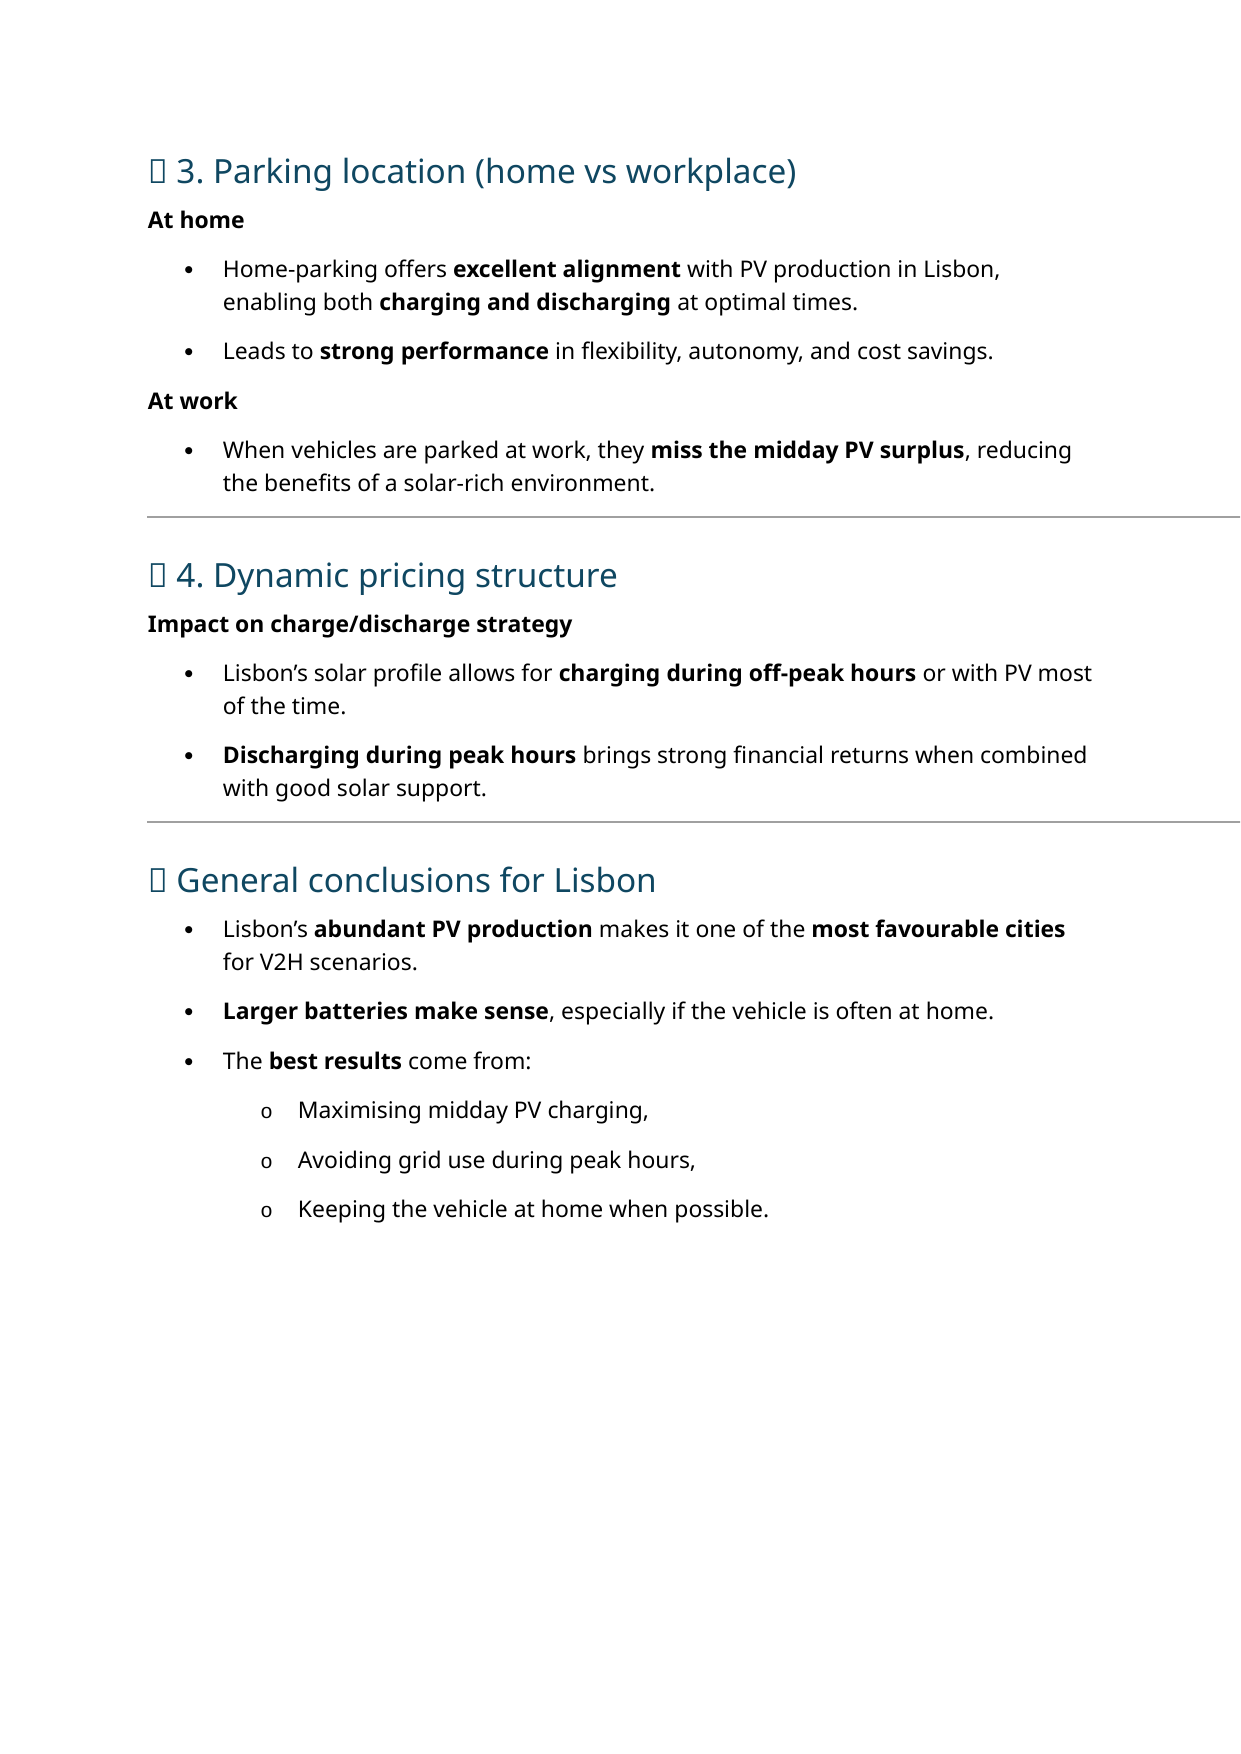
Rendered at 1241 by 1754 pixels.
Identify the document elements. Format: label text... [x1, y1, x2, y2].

list Maximising midday PV charging, [260, 1094, 1093, 1125]
list When vehicles are parked at work, they miss the midday PV surplus, reducing the benefits of a solar-rich environment. [185, 434, 1093, 498]
subtitle 🔹 4. Dynamic pricing structure [148, 552, 1093, 597]
list The best results come from: [185, 1045, 1093, 1076]
list Home-parking offers excellent alignment with PV production in Lisbon, enabling both charging and discharging at optimal times. [185, 253, 1093, 317]
list Discharging during peak hours brings strong financial returns when combined with good solar support. [185, 739, 1093, 803]
subtitle 🔹 3. Parking location (home vs workplace) [148, 148, 1093, 193]
text At home [148, 203, 1093, 235]
list Avoiding grid use during peak hours, [260, 1144, 1093, 1175]
list Lisbon’s solar profile allows for charging during off-peak hours or with PV most of the time. [185, 657, 1093, 721]
text Impact on charge/discharge strategy [148, 608, 1093, 639]
list Larger batteries make sense, especially if the vehicle is often at home. [185, 995, 1093, 1026]
list Lisbon’s abundant PV production makes it one of the most favourable cities for V2H scenarios. [185, 913, 1093, 977]
subtitle 🔹 General conclusions for Lisbon [148, 857, 1093, 902]
text At work [148, 385, 1093, 416]
list Keeping the vehicle at home when possible. [260, 1193, 1093, 1224]
list Leads to strong performance in flexibility, autonomy, and cost savings. [185, 335, 1093, 367]
